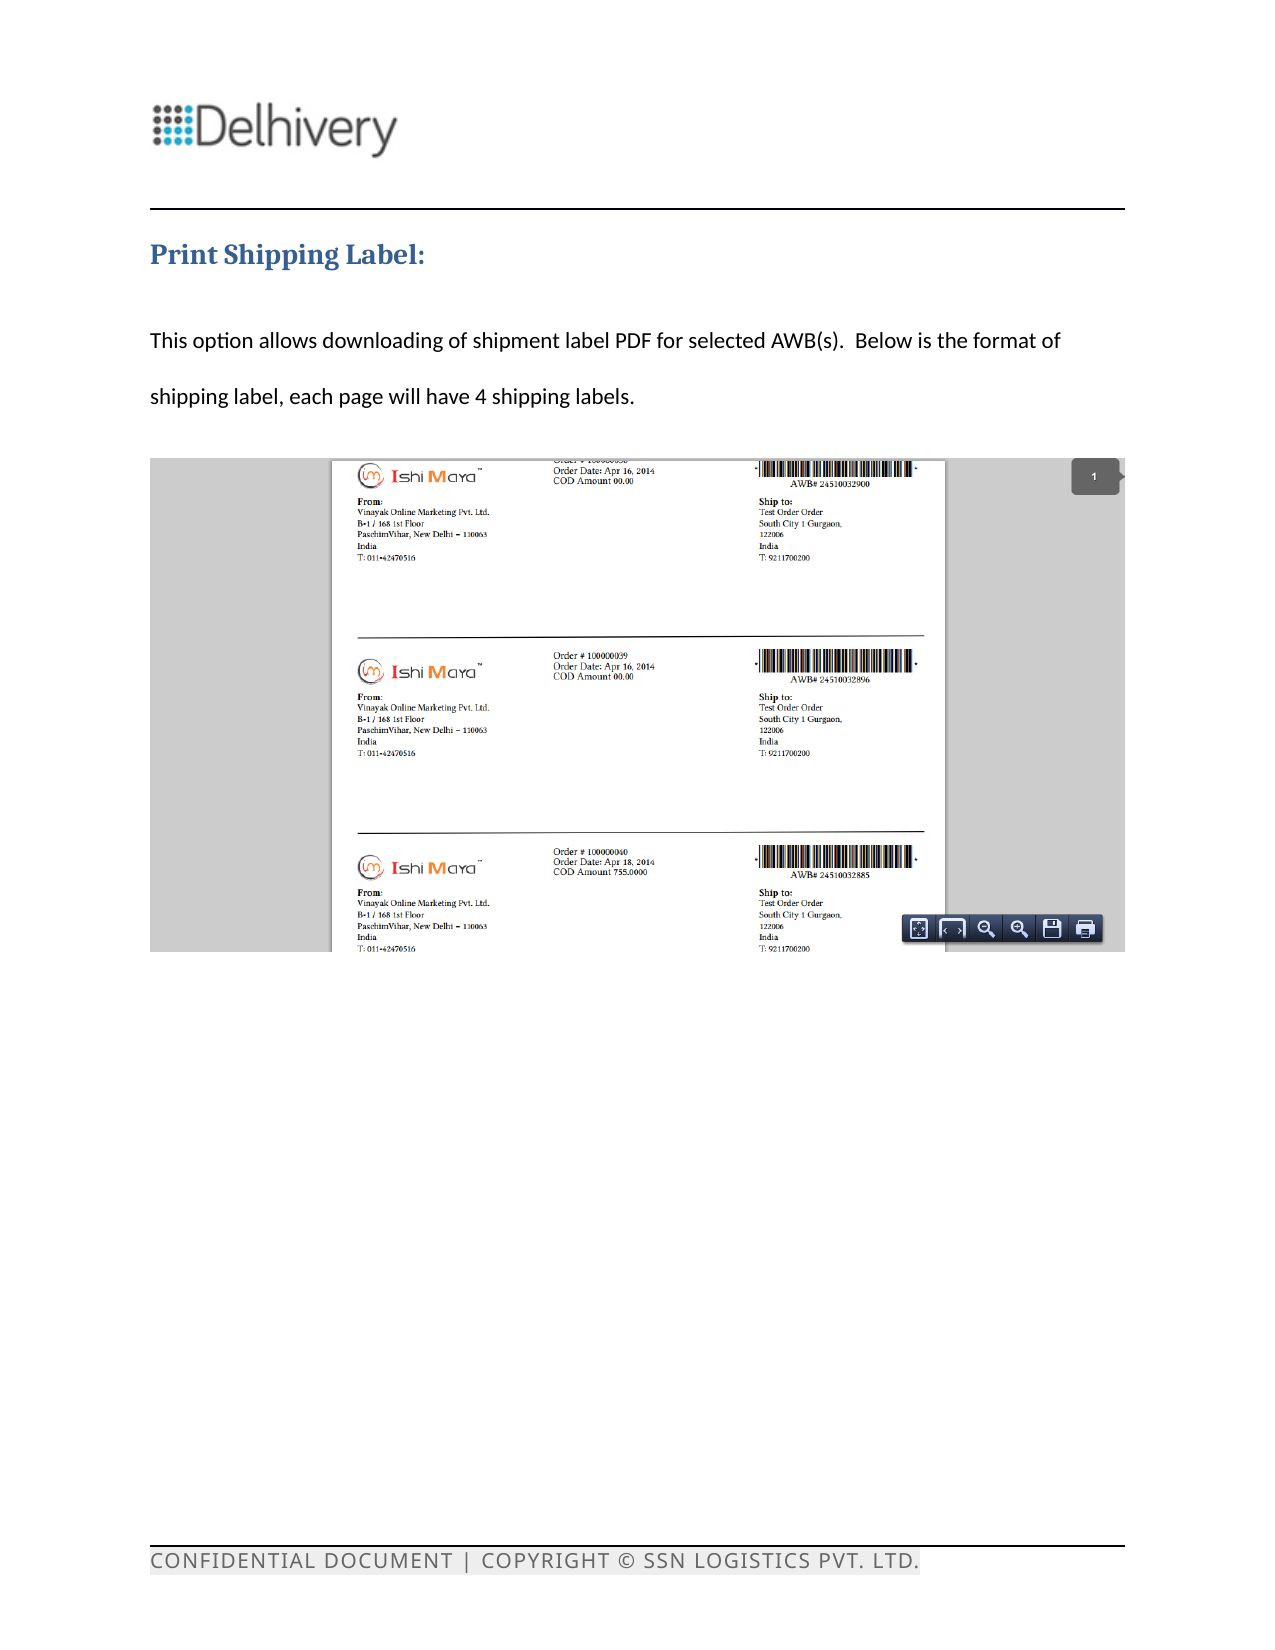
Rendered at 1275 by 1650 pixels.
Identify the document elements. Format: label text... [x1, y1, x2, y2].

picture [150, 458, 1125, 952]
text This option allows downloading of shipment label PDF for selected AWB(s). Below is the format of shipping label, each page will have 4 shipping labels. [150, 326, 1125, 410]
text Print Shipping Label: [150, 238, 1125, 271]
picture [150, 75, 400, 179]
